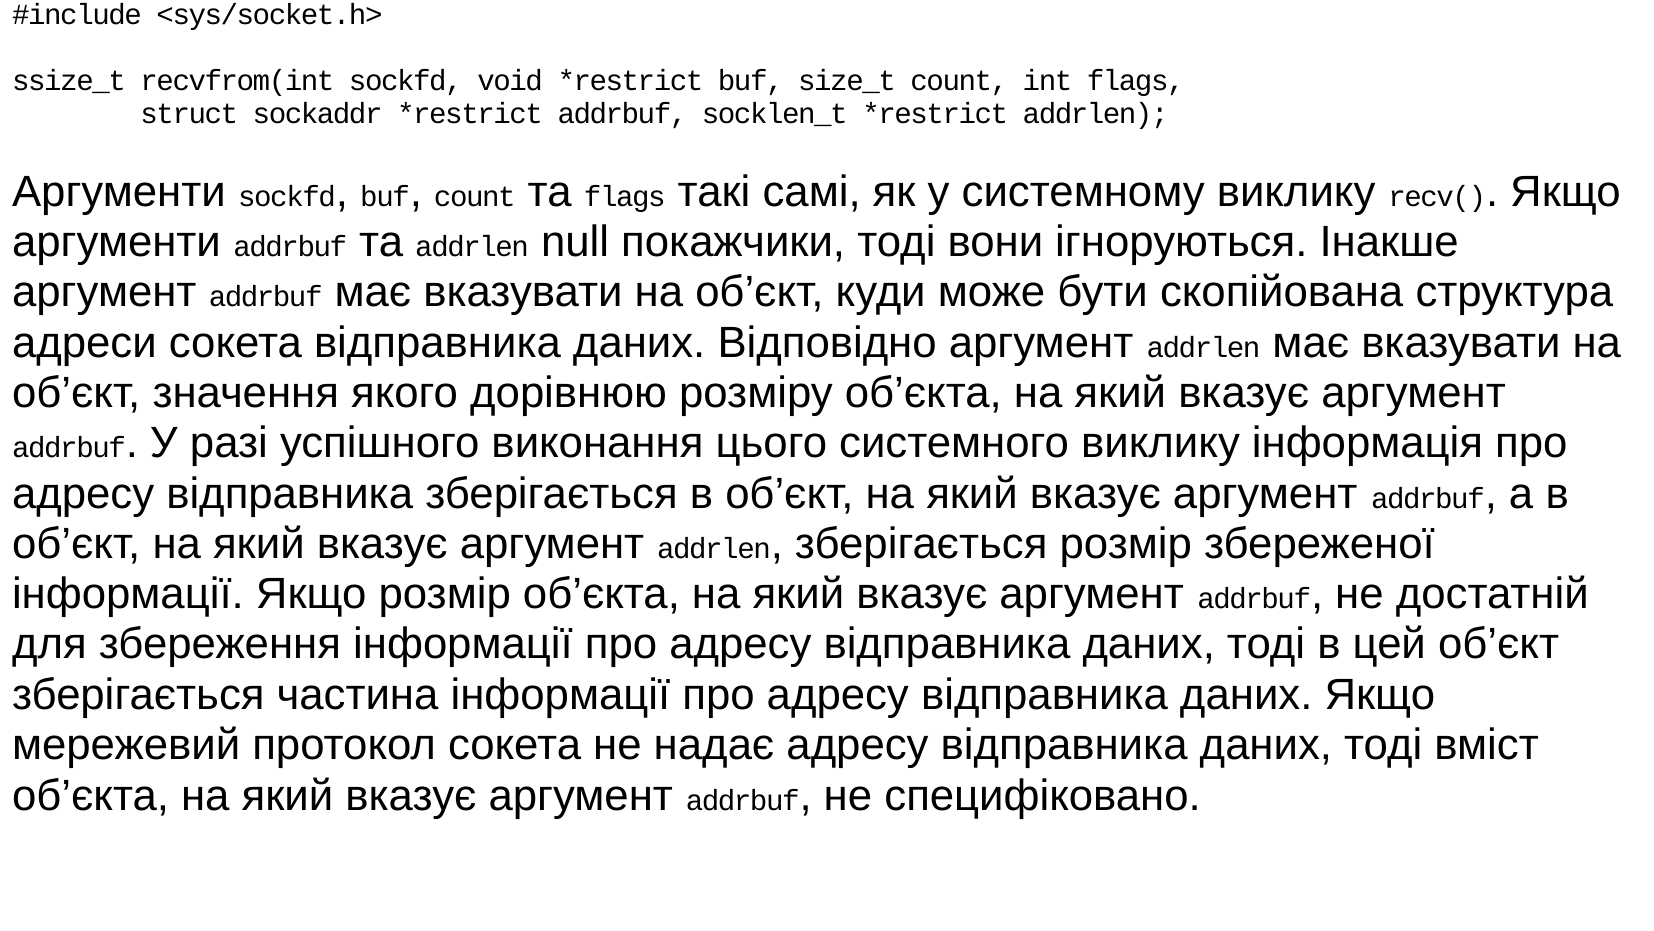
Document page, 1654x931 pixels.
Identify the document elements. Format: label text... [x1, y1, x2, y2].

text #include <sys/socket.h> [12, 0, 1642, 33]
text ssize_t recvfrom(int sockfd, void *restrict buf, size_t count, int flags, [12, 66, 1642, 99]
text struct sockaddr *restrict addrbuf, socklen_t *restrict addrlen); [12, 99, 1642, 132]
text Аргументи sockfd, buf, count та flags такі самі, як у системному виклику recv(). Якщо аргументи addrbuf та addrlen null покажчики, тоді вони ігноруються. Інакше аргумент addrbuf має вказувати на об’єкт, куди може бути скопійована структура адреси сокета відправника даних. Відповідно аргумент addrlen має вказувати на об’єкт, значення якого дорівнюю розміру об’єкта, на який вказує аргумент addrbuf. У разі успішного виконання цього системного виклику інформація про адресу відправника зберігається в об’єкт, на який вказує аргумент addrbuf, а в об’єкт, на який вказує аргумент addrlen, зберігається розмір збереженої інформації. Якщо розмір об’єкта, на який вказує аргумент addrbuf, не достатній для збереження інформації про адресу відправника даних, тоді в цей об’єкт зберігається частина інформації про адресу відправника даних. Якщо мережевий протокол сокета не надає адресу відправника даних, тоді вміст об’єкта, на який вказує аргумент addrbuf, не специфіковано. [12, 165, 1642, 819]
